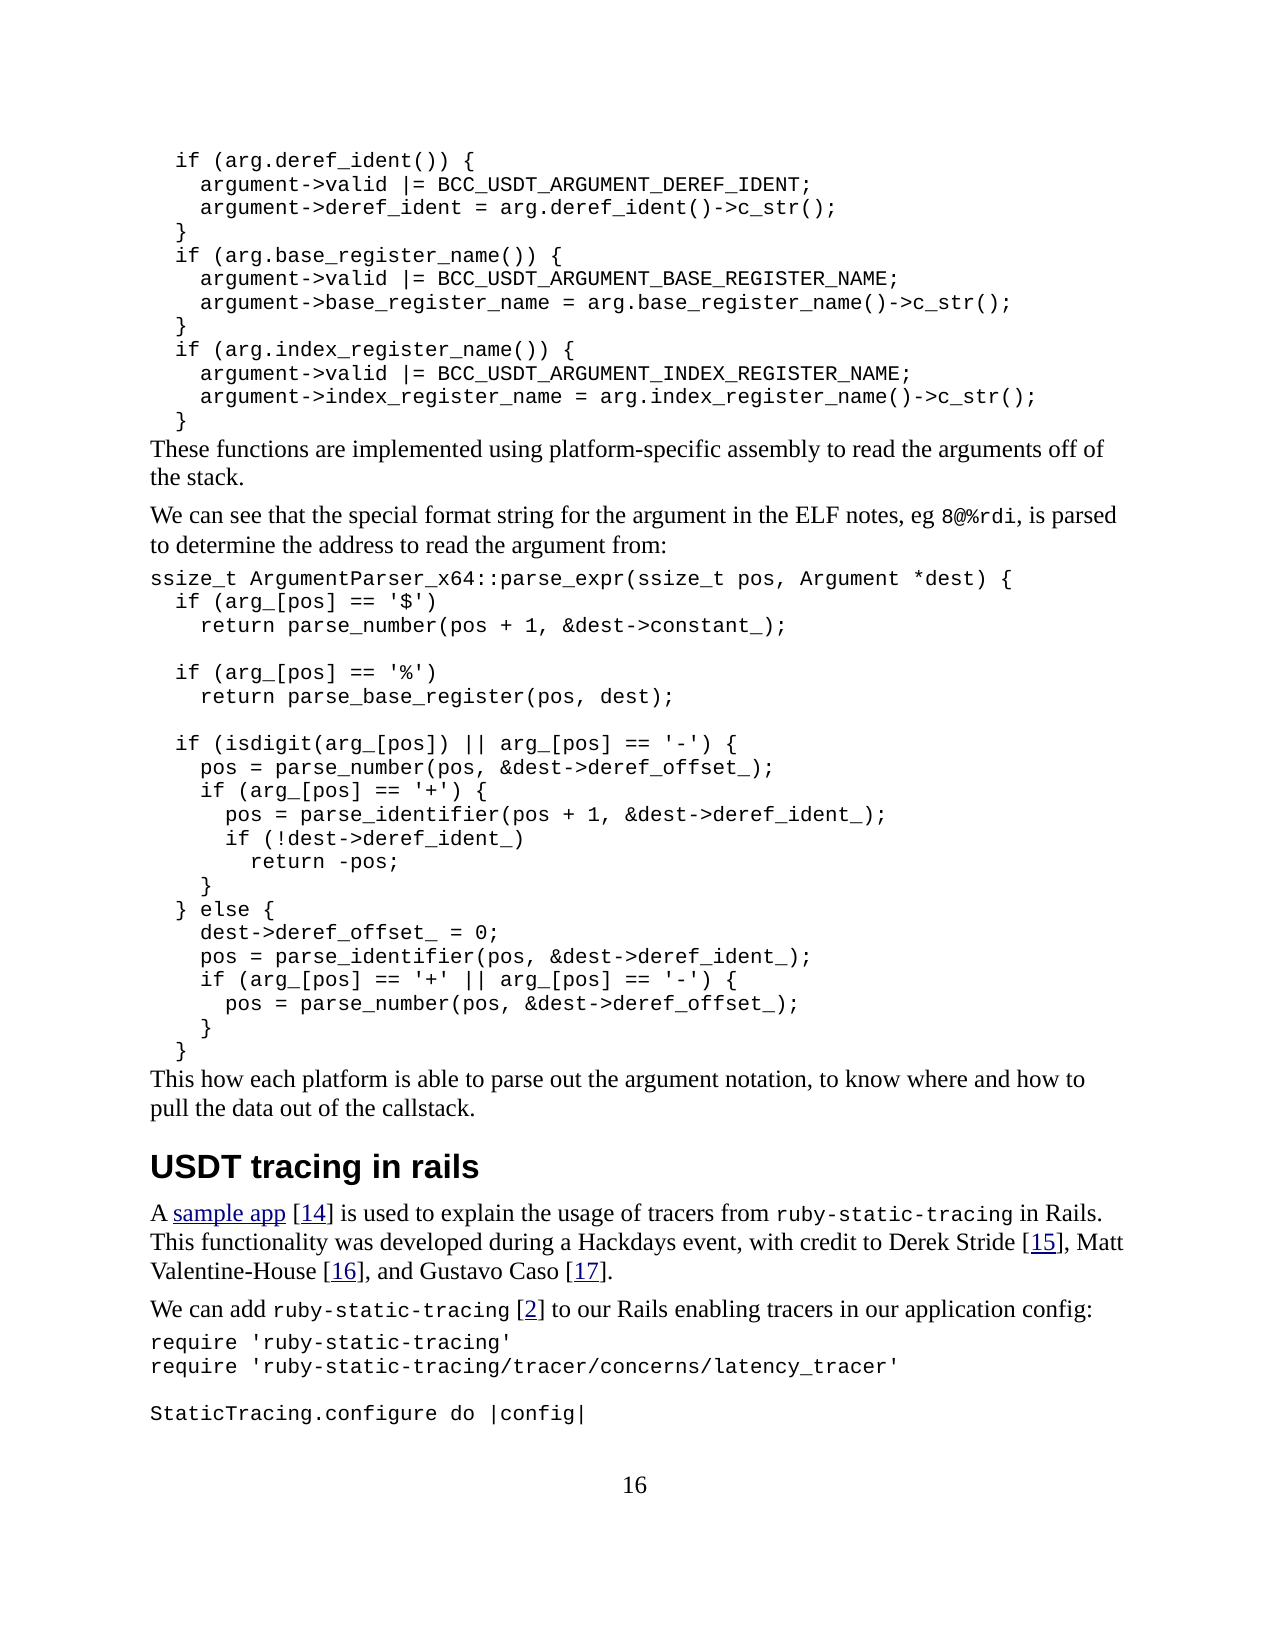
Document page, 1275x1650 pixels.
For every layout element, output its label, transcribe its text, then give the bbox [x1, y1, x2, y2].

text if (!dest->deref_ident_) [150, 828, 1125, 851]
text } [150, 410, 1125, 434]
text This how each platform is able to parse out the argument notation, to know where and how to pull the data out of the callstack. [150, 1064, 1125, 1122]
text } [150, 875, 1125, 898]
text argument->valid |= BCC_USDT_ARGUMENT_INDEX_REGISTER_NAME; [150, 363, 1125, 386]
text } [150, 1040, 1125, 1064]
text if (arg_[pos] == '$') [150, 591, 1125, 615]
text argument->valid |= BCC_USDT_ARGUMENT_BASE_REGISTER_NAME; [150, 268, 1125, 292]
text pos = parse_identifier(pos + 1, &dest->deref_ident_); [150, 804, 1125, 828]
text A sample app [14] is used to explain the usage of tracers from ruby-static-tracing in Rails. This functionality was developed during a Hackdays event, with credit to Derek Stride [15], Matt Valentine-House [16], and Gustavo Caso [17]. [150, 1198, 1125, 1285]
text } [150, 221, 1125, 244]
text argument->deref_ident = arg.deref_ident()->c_str(); [150, 197, 1125, 221]
text ssize_t ArgumentParser_x64::parse_expr(ssize_t pos, Argument *dest) { [150, 567, 1125, 591]
text return parse_base_register(pos, dest); [150, 686, 1125, 709]
text argument->valid |= BCC_USDT_ARGUMENT_DEREF_IDENT; [150, 174, 1125, 197]
text if (arg.deref_ident()) { [150, 150, 1125, 174]
text argument->base_register_name = arg.base_register_name()->c_str(); [150, 292, 1125, 316]
text argument->index_register_name = arg.index_register_name()->c_str(); [150, 386, 1125, 410]
text We can see that the special format string for the argument in the ELF notes, eg 8@%rdi, is parsed to determine the address to read the argument from: [150, 500, 1125, 558]
text pos = parse_identifier(pos, &dest->deref_ident_); [150, 946, 1125, 969]
text if (arg_[pos] == '%') [150, 662, 1125, 686]
text if (arg_[pos] == '+') { [150, 780, 1125, 804]
text if (isdigit(arg_[pos]) || arg_[pos] == '-') { [150, 733, 1125, 757]
text } [150, 316, 1125, 339]
text pos = parse_number(pos, &dest->deref_offset_); [150, 993, 1125, 1017]
text if (arg.base_register_name()) { [150, 244, 1125, 268]
text return parse_number(pos + 1, &dest->constant_); [150, 615, 1125, 638]
text return -pos; [150, 851, 1125, 875]
text These functions are implemented using platform-specific assembly to read the arguments off of the stack. [150, 434, 1125, 491]
text We can add ruby-static-tracing [2] to our Rails enabling tracers in our application config: [150, 1294, 1125, 1323]
text require 'ruby-static-tracing/tracer/concerns/latency_tracer' [150, 1356, 1125, 1379]
text dest->deref_offset_ = 0; [150, 922, 1125, 946]
text } else { [150, 898, 1125, 922]
text pos = parse_number(pos, &dest->deref_offset_); [150, 757, 1125, 780]
text } [150, 1017, 1125, 1040]
text StaticTracing.configure do |config| [150, 1403, 1125, 1427]
text require 'ruby-static-tracing' [150, 1332, 1125, 1356]
subtitle USDT tracing in rails [150, 1147, 1125, 1185]
text if (arg.index_register_name()) { [150, 339, 1125, 363]
text if (arg_[pos] == '+' || arg_[pos] == '-') { [150, 969, 1125, 993]
